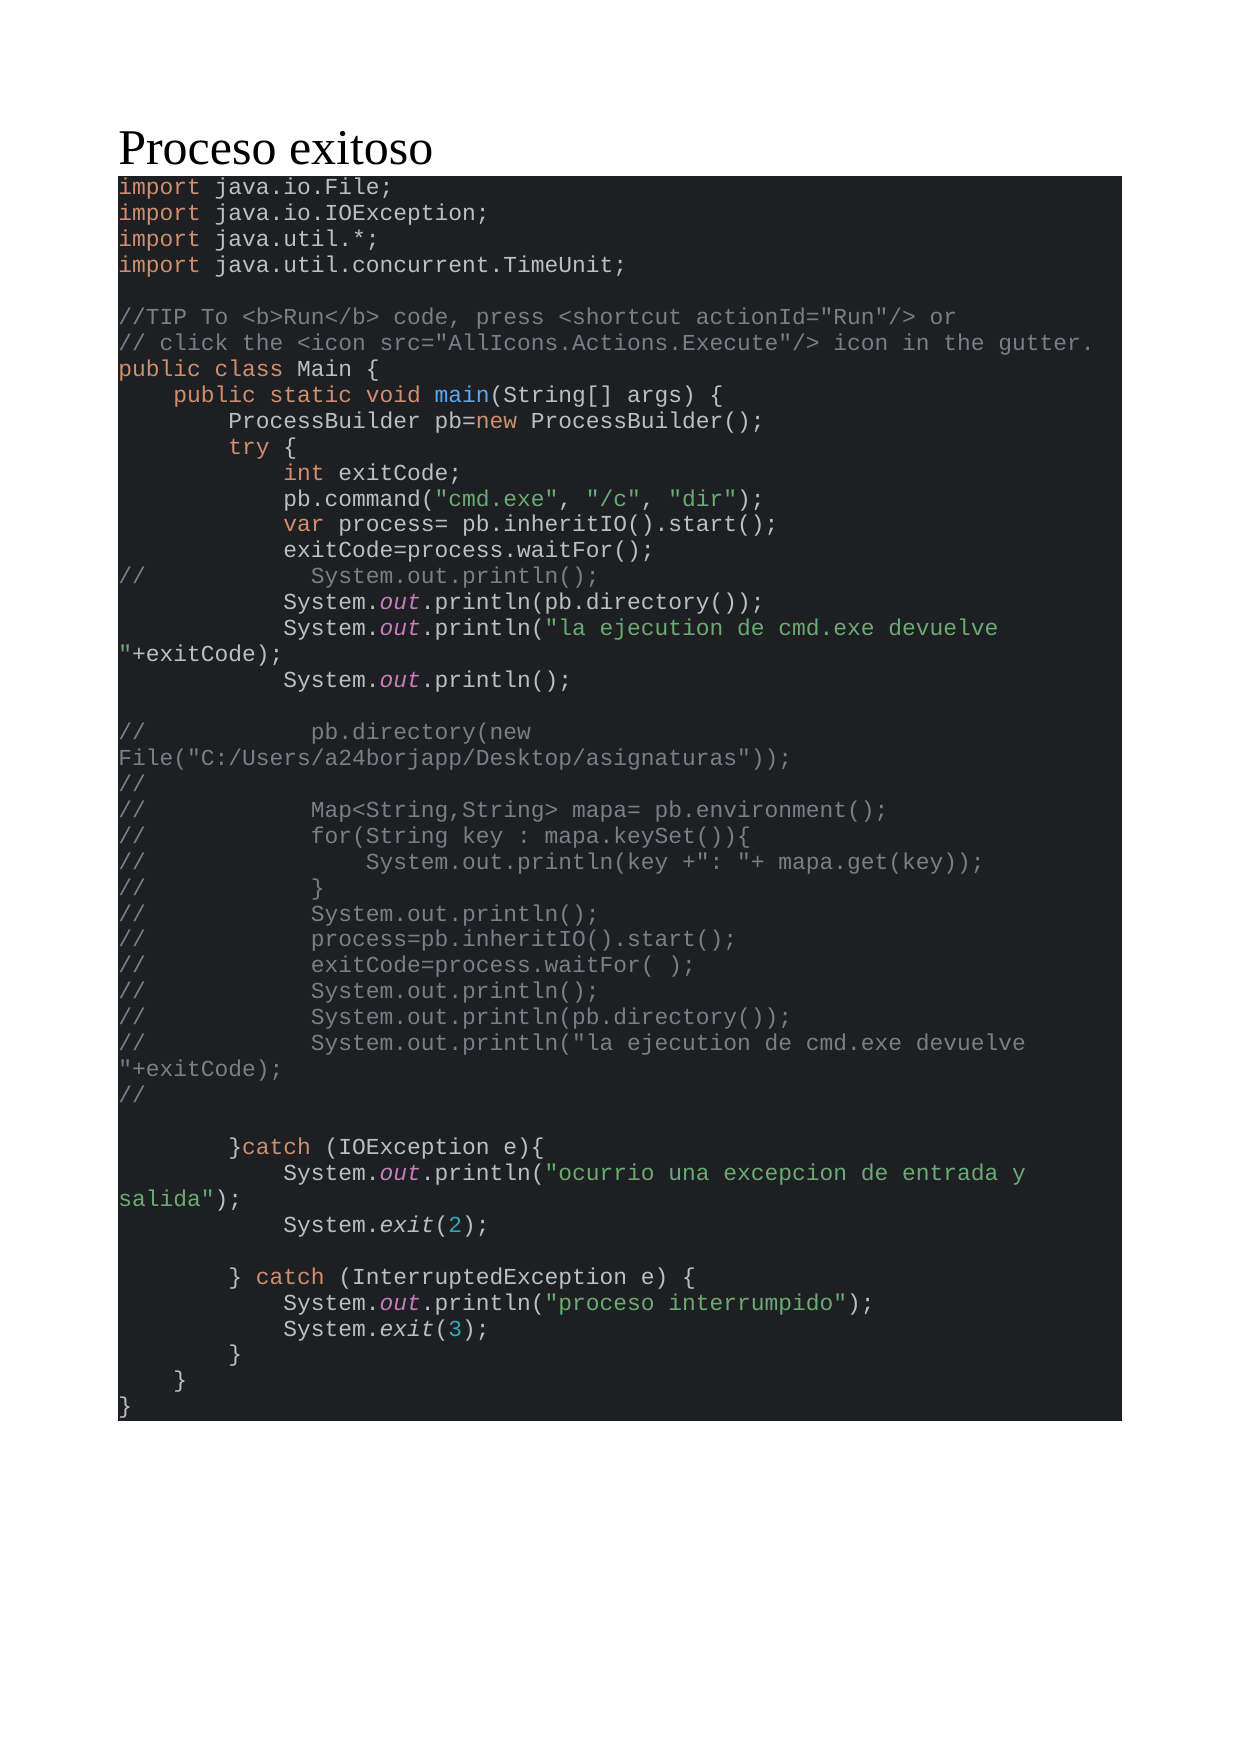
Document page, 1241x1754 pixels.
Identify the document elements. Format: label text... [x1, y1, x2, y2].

text import java.io.File; import java.io.IOException; import java.util.*; import java.util.concurrent.TimeUnit; //TIP To <b>Run</b> code, press <shortcut actionId="Run"/> or // click the <icon src="AllIcons.Actions.Execute"/> icon in the gutter. public class Main { public static void main(String[] args) { ProcessBuilder pb=new ProcessBuilder(); try { int exitCode; pb.command("cmd.exe", "/c", "dir"); var process= pb.inheritIO().start(); exitCode=process.waitFor(); // System.out.println(); System.out.println(pb.directory()); System.out.println("la ejecution de cmd.exe devuelve "+exitCode); System.out.println(); // pb.directory(new File("C:/Users/a24borjapp/Desktop/asignaturas")); // // Map<String,String> mapa= pb.environment(); // for(String key : mapa.keySet()){ // System.out.println(key +": "+ mapa.get(key)); // } // System.out.println(); // process=pb.inheritIO().start(); // exitCode=process.waitFor( ); // System.out.println(); // System.out.println(pb.directory()); // System.out.println("la ejecution de cmd.exe devuelve "+exitCode); // }catch (IOException e){ System.out.println("ocurrio una excepcion de entrada y salida"); System.exit(2); } catch (InterruptedException e) { System.out.println("proceso interrumpido"); System.exit(3); } } } [118, 176, 1122, 1421]
text Proceso exitoso [118, 118, 1122, 176]
